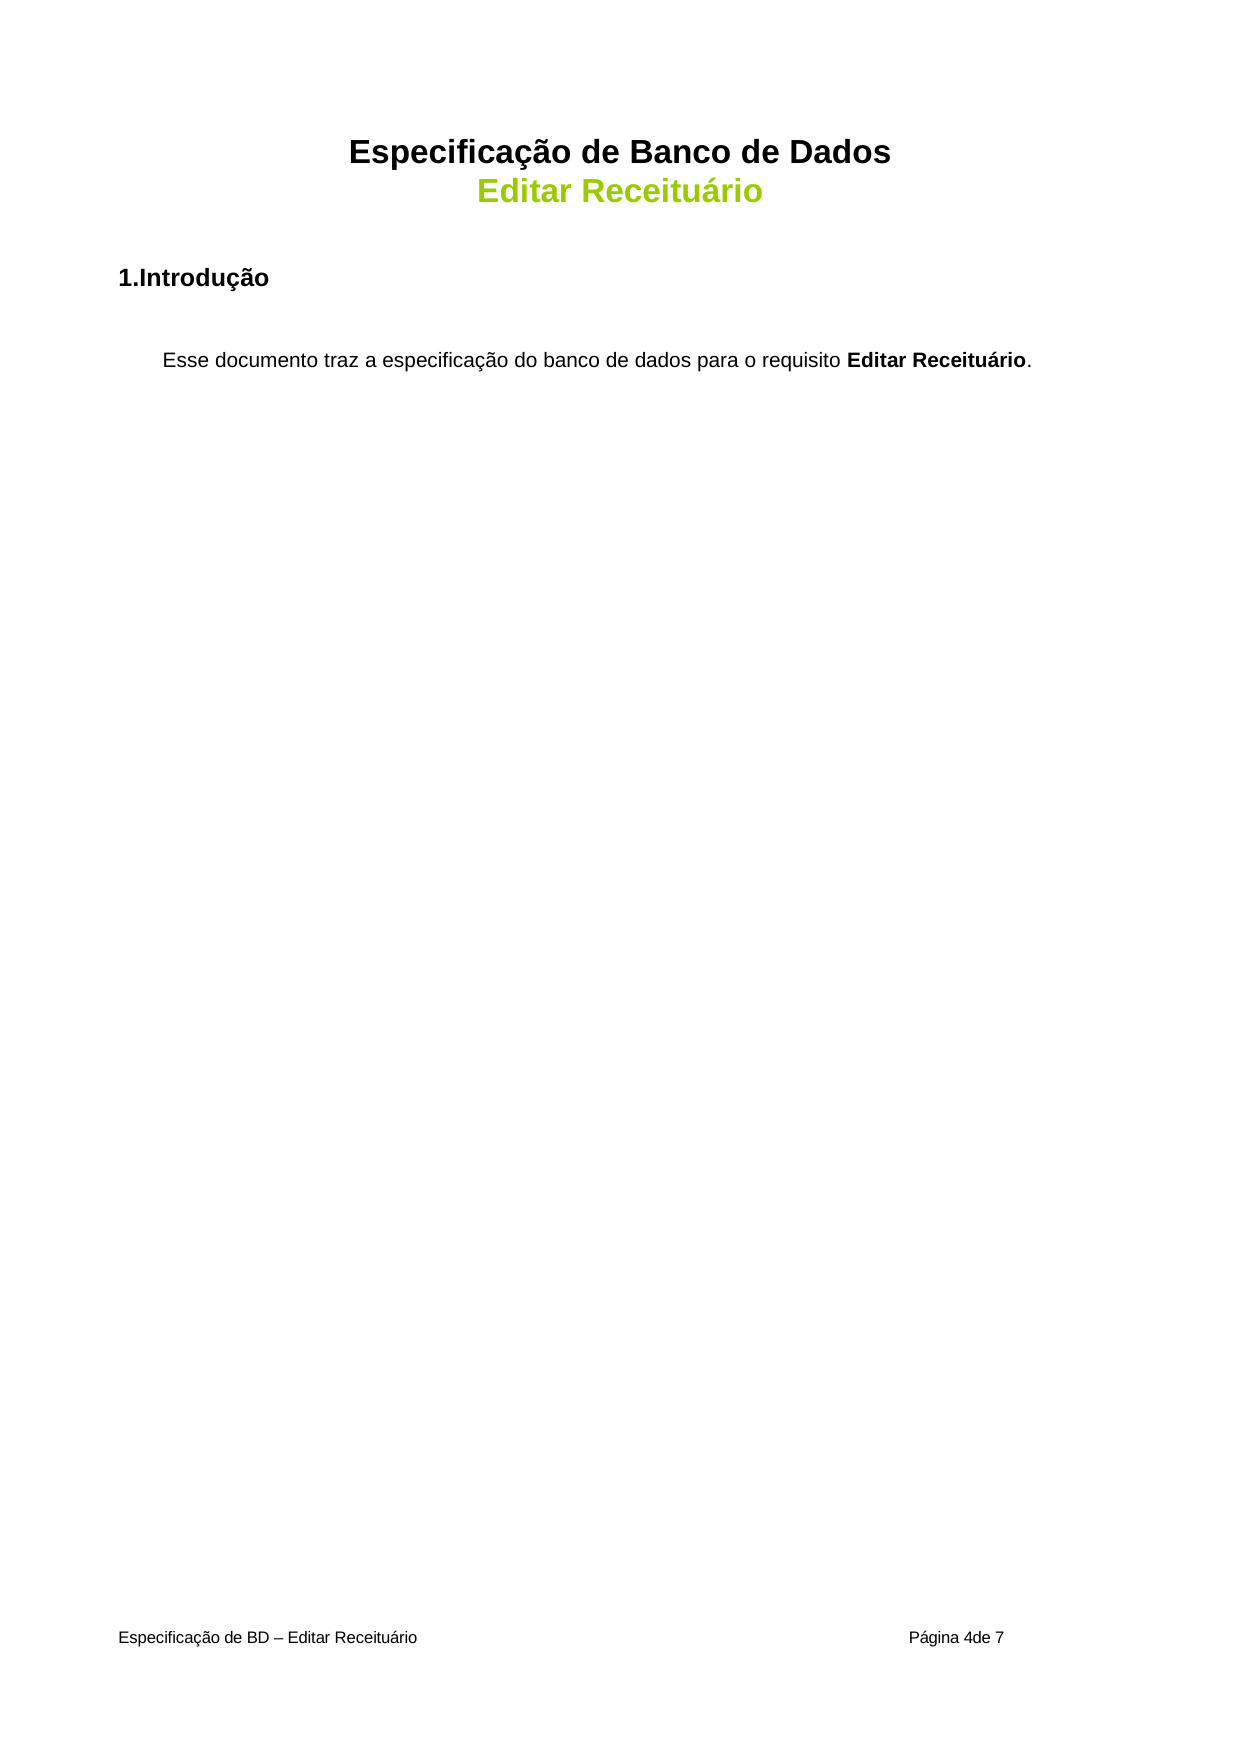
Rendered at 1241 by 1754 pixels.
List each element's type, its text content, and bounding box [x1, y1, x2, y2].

subtitle Introdução [118, 263, 1122, 292]
text Editar Receituário [118, 171, 1122, 209]
text Especificação de Banco de Dados [118, 132, 1122, 171]
text Esse documento traz a especificação do banco de dados para o requisito Editar Receituário. [118, 347, 1122, 372]
